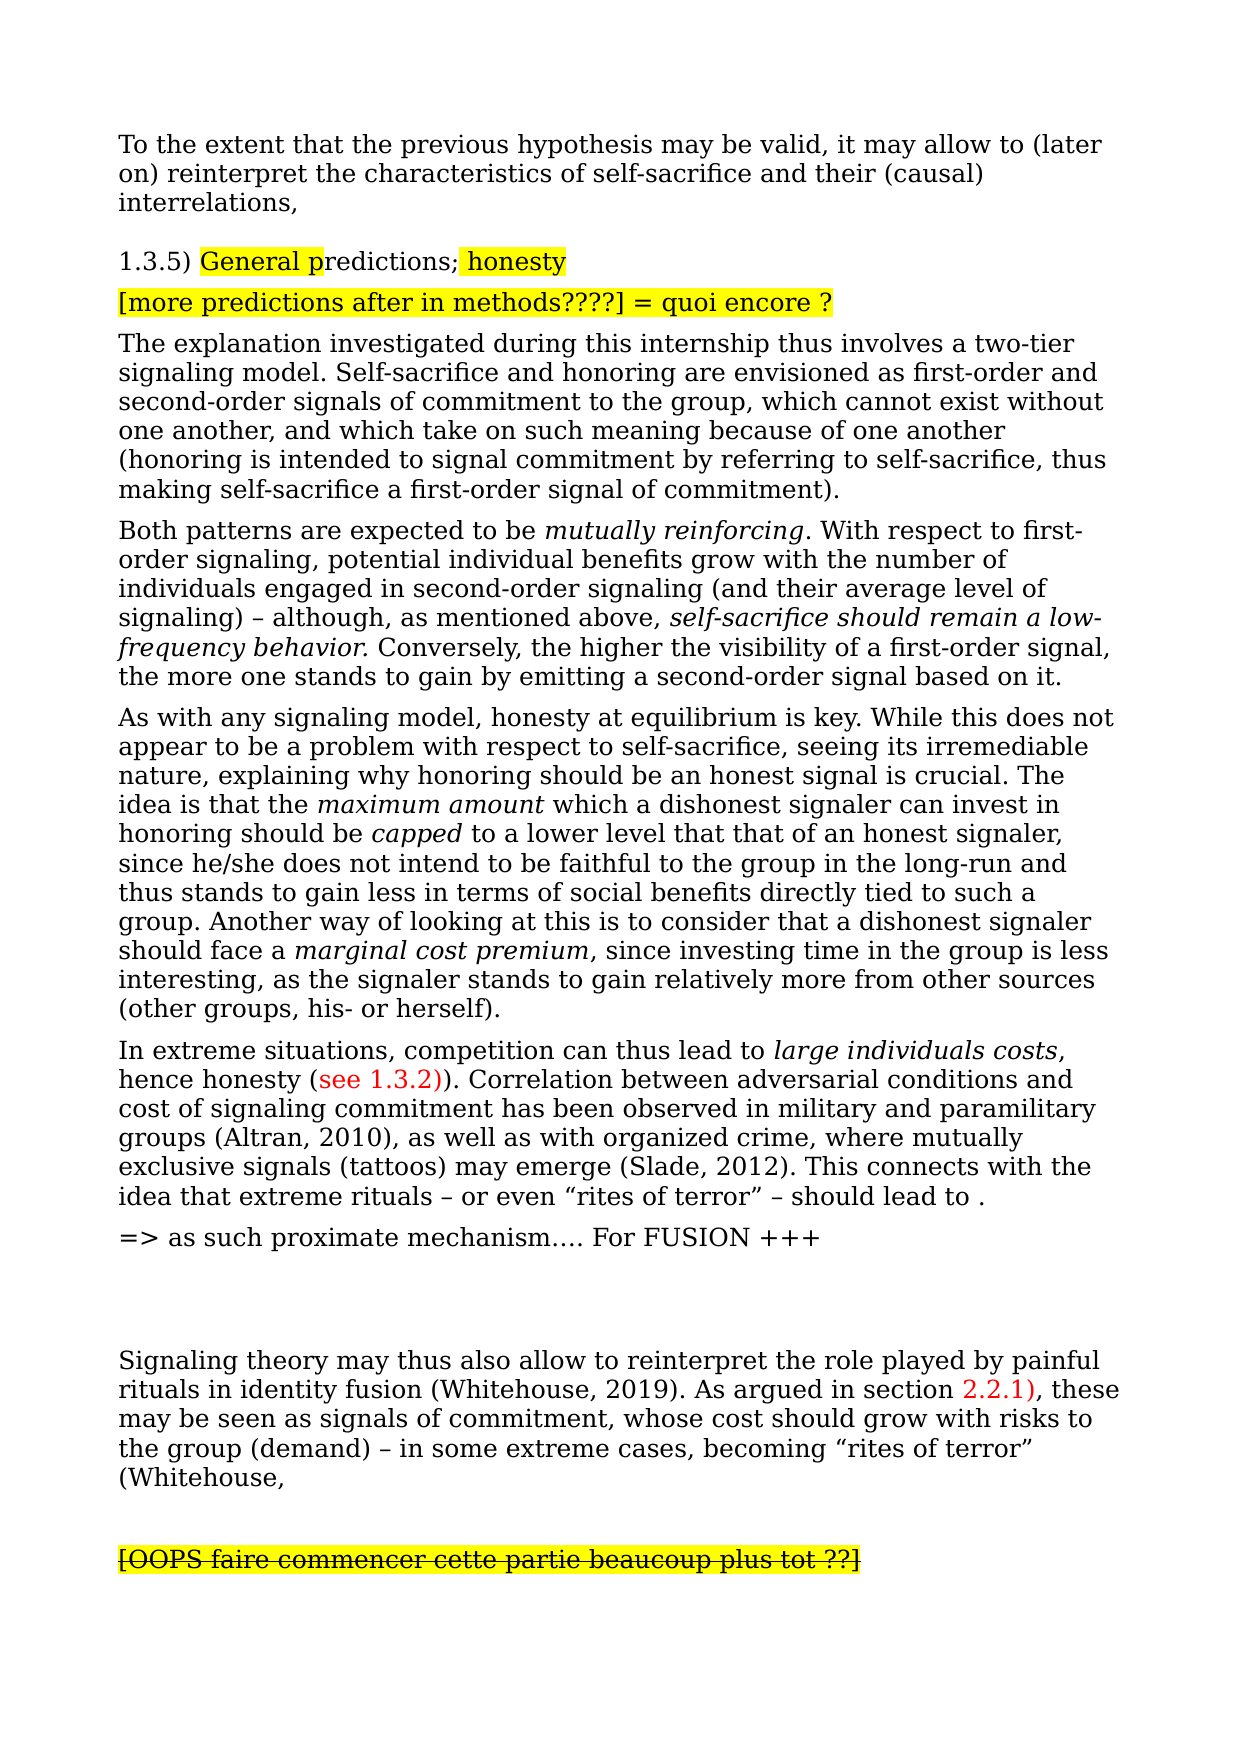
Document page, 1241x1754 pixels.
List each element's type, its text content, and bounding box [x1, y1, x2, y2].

text In extreme situations, competition can thus lead to large individuals costs, hence honesty (see 1.3.2)). Correlation between adversarial conditions and cost of signaling commitment has been observed in military and paramilitary groups (Altran, 2010), as well as with organized crime, where mutually exclusive signals (tattoos) may emerge (Slade, 2012). This connects with the idea that extreme rituals – or even “rites of terror” – should lead to . [118, 1036, 1122, 1211]
text To the extent that the previous hypothesis may be valid, it may allow to (later on) reinterpret the characteristics of self-sacrifice and their (causal) interrelations, 1.3.5) General predictions; honesty [118, 130, 1122, 276]
text [more predictions after in methods????] = quoi encore ? [118, 288, 1122, 317]
text The explanation investigated during this internship thus involves a two-tier signaling model. Self-sacrifice and honoring are envisioned as first-order and second-order signals of commitment to the group, which cannot exist without one another, and which take on such meaning because of one another (honoring is intended to signal commitment by referring to self-sacrifice, thus making self-sacrifice a first-order signal of commitment). [118, 329, 1122, 504]
text Both patterns are expected to be mutually reinforcing. With respect to first-order signaling, potential individual benefits grow with the number of individuals engaged in second-order signaling (and their average level of signaling) – although, as mentioned above, self-sacrifice should remain a low-frequency behavior. Conversely, the higher the visibility of a first-order signal, the more one stands to gain by emitting a second-order signal based on it. [118, 516, 1122, 691]
text [OOPS faire commencer cette partie beaucoup plus tot ??] [118, 1545, 1122, 1574]
text => as such proximate mechanism…. For FUSION +++ [118, 1223, 1122, 1252]
text Signaling theory may thus also allow to reinterpret the role played by painful rituals in identity fusion (Whitehouse, 2019). As argued in section 2.2.1), these may be seen as signals of commitment, whose cost should grow with risks to the group (demand) – in some extreme cases, becoming “rites of terror” (Whitehouse, [118, 1346, 1122, 1492]
text As with any signaling model, honesty at equilibrium is key. While this does not appear to be a problem with respect to self-sacrifice, seeing its irremediable nature, explaining why honoring should be an honest signal is crucial. The idea is that the maximum amount which a dishonest signaler can invest in honoring should be capped to a lower level that that of an honest signaler, since he/she does not intend to be faithful to the group in the long-run and thus stands to gain less in terms of social benefits directly tied to such a group. Another way of looking at this is to consider that a dishonest signaler should face a marginal cost premium, since investing time in the group is less interesting, as the signaler stands to gain relatively more from other sources (other groups, his- or herself). [118, 703, 1122, 1024]
